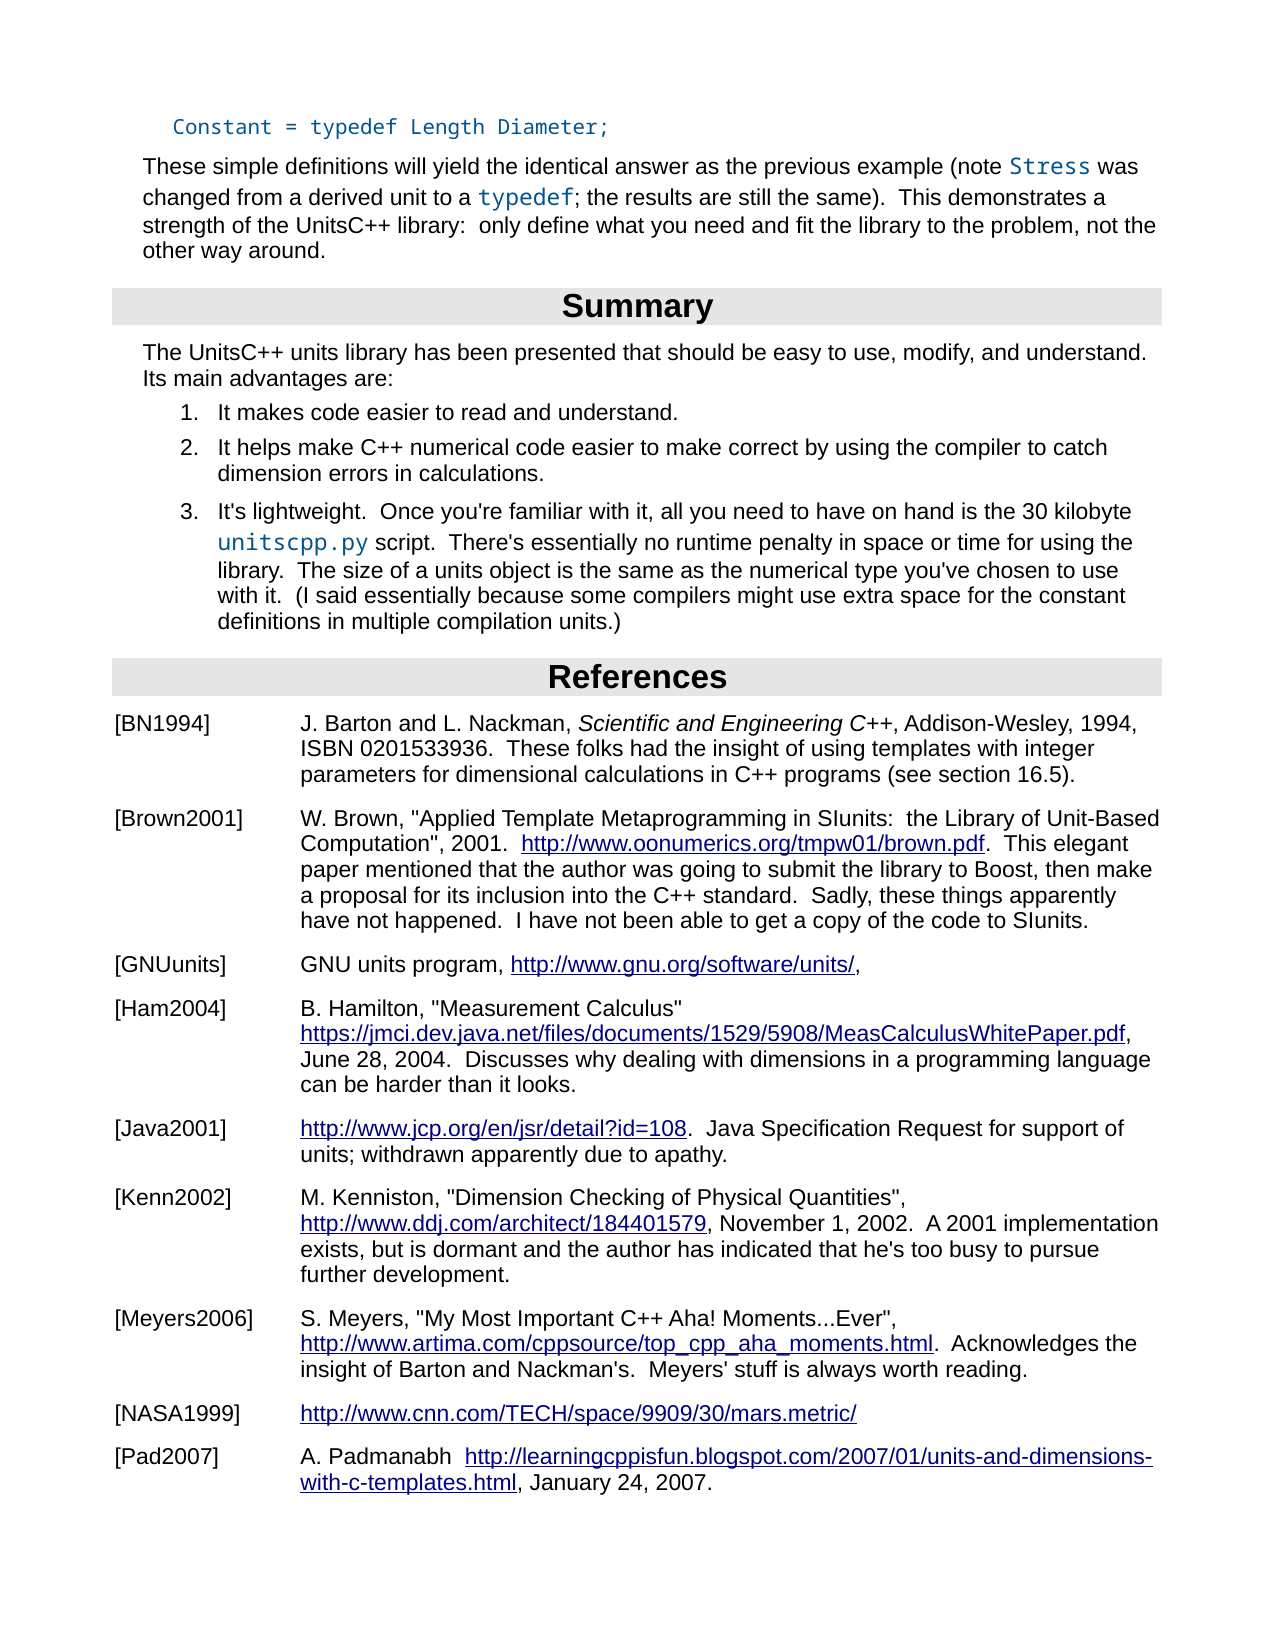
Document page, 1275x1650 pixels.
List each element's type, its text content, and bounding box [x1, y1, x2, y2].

list It helps make C++ numerical code easier to make correct by using the compiler to catch dimension errors in calculations. [180, 435, 1162, 486]
table_cell [Ham2004] [114, 995, 300, 1116]
table_cell [Pad2007] [114, 1444, 300, 1513]
table_cell http://www.cnn.com/TECH/space/9909/30/mars.metric/ [300, 1400, 1162, 1444]
table_cell S. Meyers, "My Most Important C++ Aha! Moments...Ever", http://www.artima.com/cppsource/top_cpp_aha_moments.html. Acknowledges the insight of Barton and Nackman's. Meyers' stuff is always worth reading. [300, 1306, 1162, 1400]
table_cell GNU units program, http://www.gnu.org/software/units/, [300, 952, 1162, 995]
table_header J. Barton and L. Nackman, Scientific and Engineering C++, Addison-Wesley, 1994, ISBN 0201533936. These folks had the insight of using templates with integer parameters for dimensional calculations in C++ programs (see section 16.5). [300, 711, 1162, 805]
table_cell http://www.jcp.org/en/jsr/detail?id=108. Java Specification Request for support of units; withdrawn apparently due to apathy. [300, 1116, 1162, 1185]
table_cell [Java2001] [114, 1116, 300, 1185]
text The UnitsC++ units library has been presented that should be easy to use, modify, and understand. Its main advantages are: [142, 340, 1162, 391]
table_cell A. Padmanabh http://learningcppisfun.blogspot.com/2007/01/units-and-dimensions-with-c-templates.html, January 24, 2007. [300, 1444, 1162, 1513]
table_cell M. Kenniston, "Dimension Checking of Physical Quantities", http://www.ddj.com/architect/184401579, November 1, 2002. A 2001 implementation exists, but is dormant and the author has indicated that he's too busy to pursue further development. [300, 1185, 1162, 1306]
table_cell [Meyers2006] [114, 1306, 300, 1400]
table_cell B. Hamilton, "Measurement Calculus" https://jmci.dev.java.net/files/documents/1529/5908/MeasCalculusWhitePaper.pdf, June 28, 2004. Discusses why dealing with dimensions in a programming language can be harder than it looks. [300, 995, 1162, 1116]
list It's lightweight. Once you're familiar with it, all you need to have on hand is the 30 kilobyte unitscpp.py script. There's essentially no runtime penalty in space or time for using the library. The size of a units object is the same as the numerical type you've chosen to use with it. (I said essentially because some compilers might use extra space for the constant definitions in multiple compilation units.) [180, 495, 1162, 634]
table_cell [NASA1999] [114, 1400, 300, 1444]
table_header [BN1994] [114, 711, 300, 805]
subtitle Summary [112, 288, 1162, 325]
list It makes code easier to read and understand. [180, 400, 1162, 426]
table_cell [Kenn2002] [114, 1185, 300, 1306]
table_cell [Brown2001] [114, 805, 300, 952]
table_cell [GNUunits] [114, 952, 300, 995]
subtitle References [112, 658, 1162, 696]
text These simple definitions will yield the identical answer as the previous example (note Stress was changed from a derived unit to a typedef; the results are still the same). This demonstrates a strength of the UnitsC++ library: only define what you need and fit the library to the problem, not the other way around. [142, 150, 1162, 264]
table_cell W. Brown, "Applied Template Metaprogramming in SIunits: the Library of Unit-Based Computation", 2001. http://www.oonumerics.org/tmpw01/brown.pdf. This elegant paper mentioned that the author was going to submit the library to Boost, then make a proposal for its inclusion into the C++ standard. Sadly, these things apparently have not happened. I have not been able to get a copy of the code to SIunits. [300, 805, 1162, 952]
text Constant = typedef Length Diameter; [172, 112, 1162, 141]
